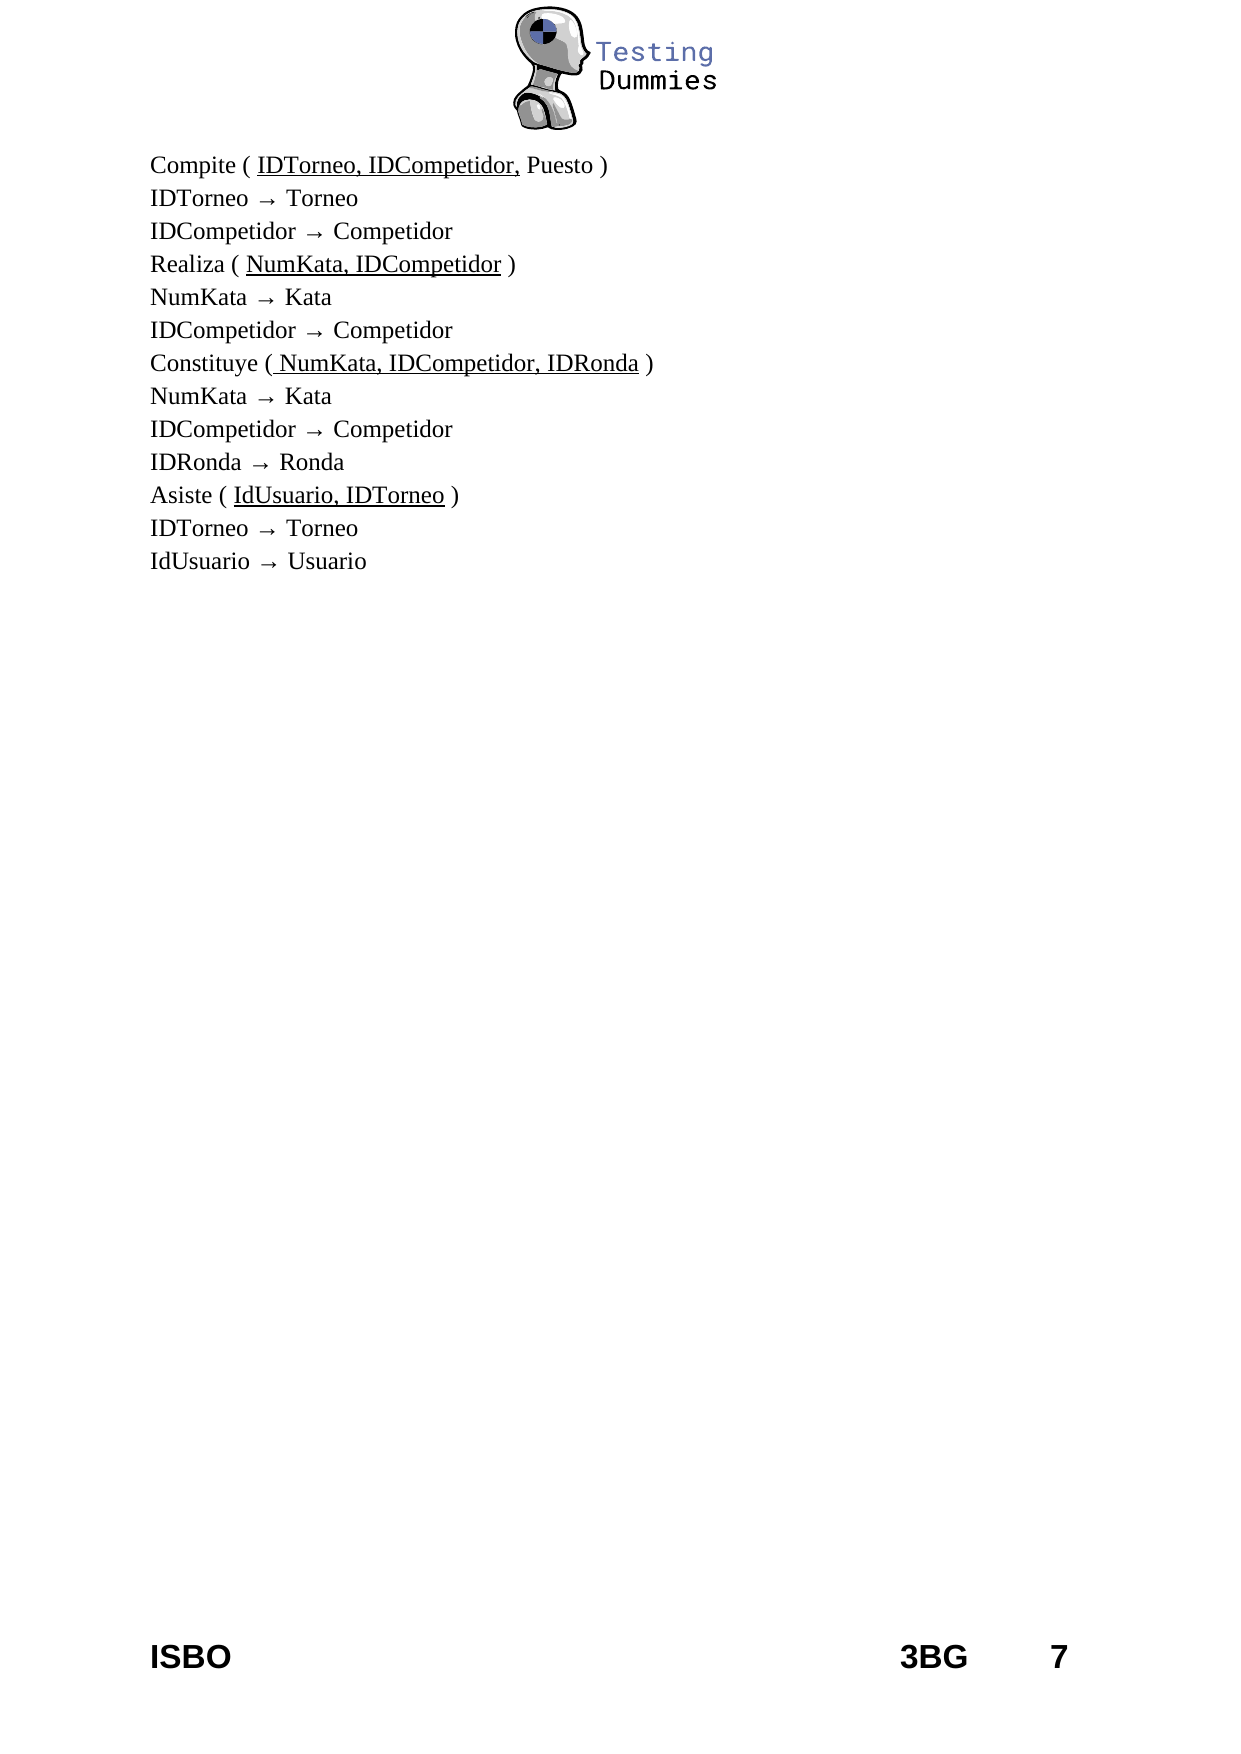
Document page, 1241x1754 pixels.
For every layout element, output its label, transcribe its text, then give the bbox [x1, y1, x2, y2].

text IDTorneo → Torneo [150, 183, 1090, 212]
text IdUsuario → Usuario [150, 546, 1090, 575]
text IDRonda → Ronda [150, 447, 1090, 476]
text IDTorneo → Torneo [150, 513, 1090, 542]
text NumKata → Kata [150, 381, 1090, 410]
text IDCompetidor → Competidor [150, 414, 1090, 443]
text Constituye ( NumKata, IDCompetidor, IDRonda ) [150, 348, 1090, 377]
text IDCompetidor → Competidor [150, 216, 1090, 245]
text IDCompetidor → Competidor [150, 315, 1090, 344]
text Compite ( IDTorneo, IDCompetidor, Puesto ) [150, 150, 1090, 179]
text NumKata → Kata [150, 282, 1090, 311]
text Realiza ( NumKata, IDCompetidor ) [150, 249, 1090, 278]
text Asiste ( IdUsuario, IDTorneo ) [150, 480, 1090, 509]
